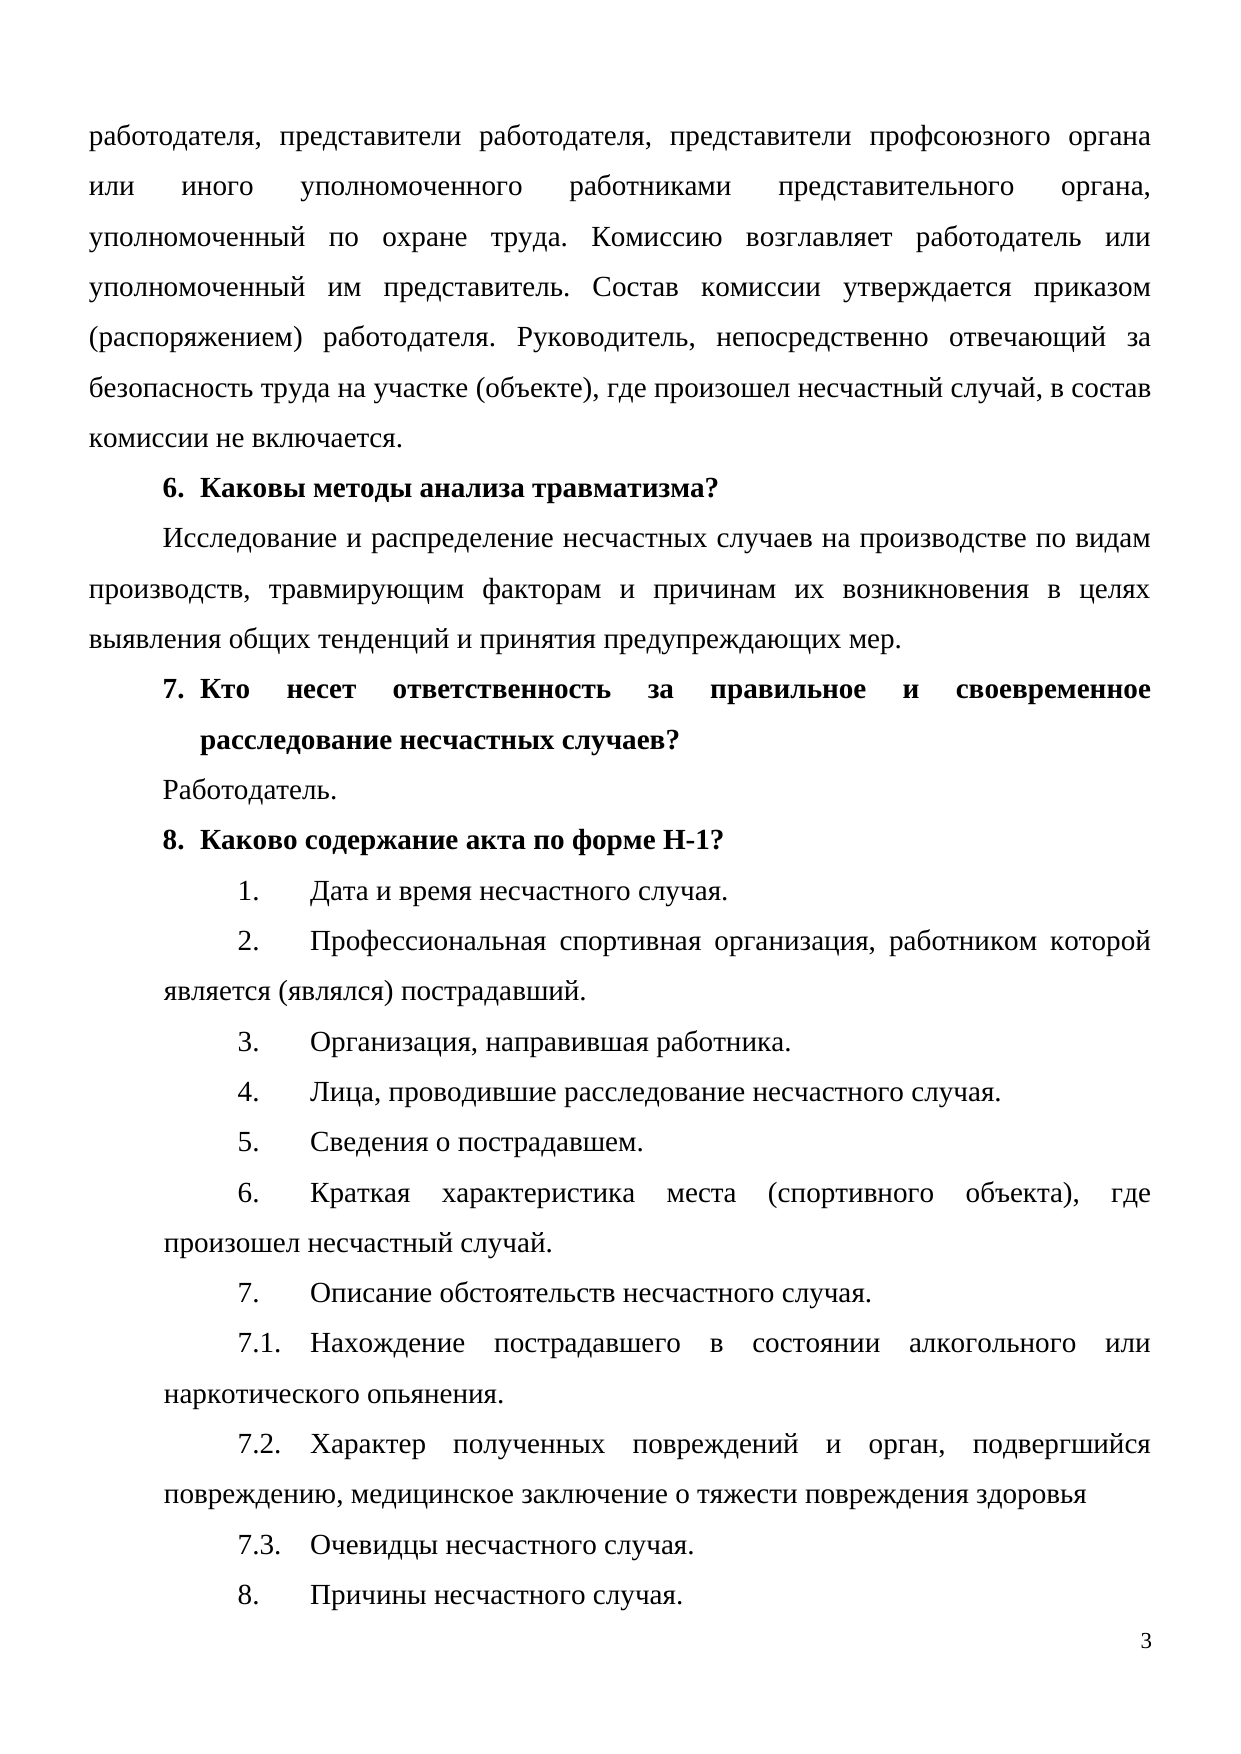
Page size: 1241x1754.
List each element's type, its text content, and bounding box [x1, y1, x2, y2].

list Лица, проводившие расследование несчастного случая. [164, 1074, 1152, 1108]
list Каковы методы анализа травматизма? [162, 470, 1152, 504]
list Очевидцы несчастного случая. [164, 1527, 1152, 1560]
list Организация, направившая работника. [164, 1024, 1152, 1057]
list Дата и время несчастного случая. [164, 873, 1152, 906]
list Причины несчастного случая. [164, 1577, 1152, 1611]
list Сведения о пострадавшем. [164, 1124, 1152, 1158]
list Профессиональная спортивная организация, работником которой является (являлся) пострадавший. [164, 923, 1152, 1007]
list Характер полученных повреждений и орган, подвергшийся повреждению, медицинское заключение о тяжести повреждения здоровья [164, 1426, 1152, 1510]
text Работодатель. [89, 772, 1152, 806]
list Описание обстоятельств несчастного случая. [164, 1275, 1152, 1309]
list Краткая характеристика места (спортивного объекта), где произошел несчастный случай. [164, 1175, 1152, 1258]
list Исследование и распределение несчастных случаев на производстве по видам производств, травмирующим факторам и причинам их возникновения в целях выявления общих тенденций и принятия предупреждающих мер. [89, 521, 1152, 655]
list Нахождение пострадавшего в состоянии алкогольного или наркотического опьянения. [164, 1326, 1152, 1409]
list Каково содержание акта по форме Н-1? [162, 822, 1152, 856]
text работодателя, представители работодателя, представители профсоюзного органа или иного уполномоченного работниками представительного органа, уполномоченный по охране труда. Комиссию возглавляет работодатель или уполномоченный им представитель. Состав комиссии утверждается приказом (распоряжением) работодателя. Руководитель, непосредственно отвечающий за безопасность труда на участке (объекте), где произошел несчастный случай, в состав комиссии не включается. [89, 118, 1152, 453]
list Кто несет ответственность за правильное и своевременное расследование несчастных случаев? [162, 672, 1152, 755]
